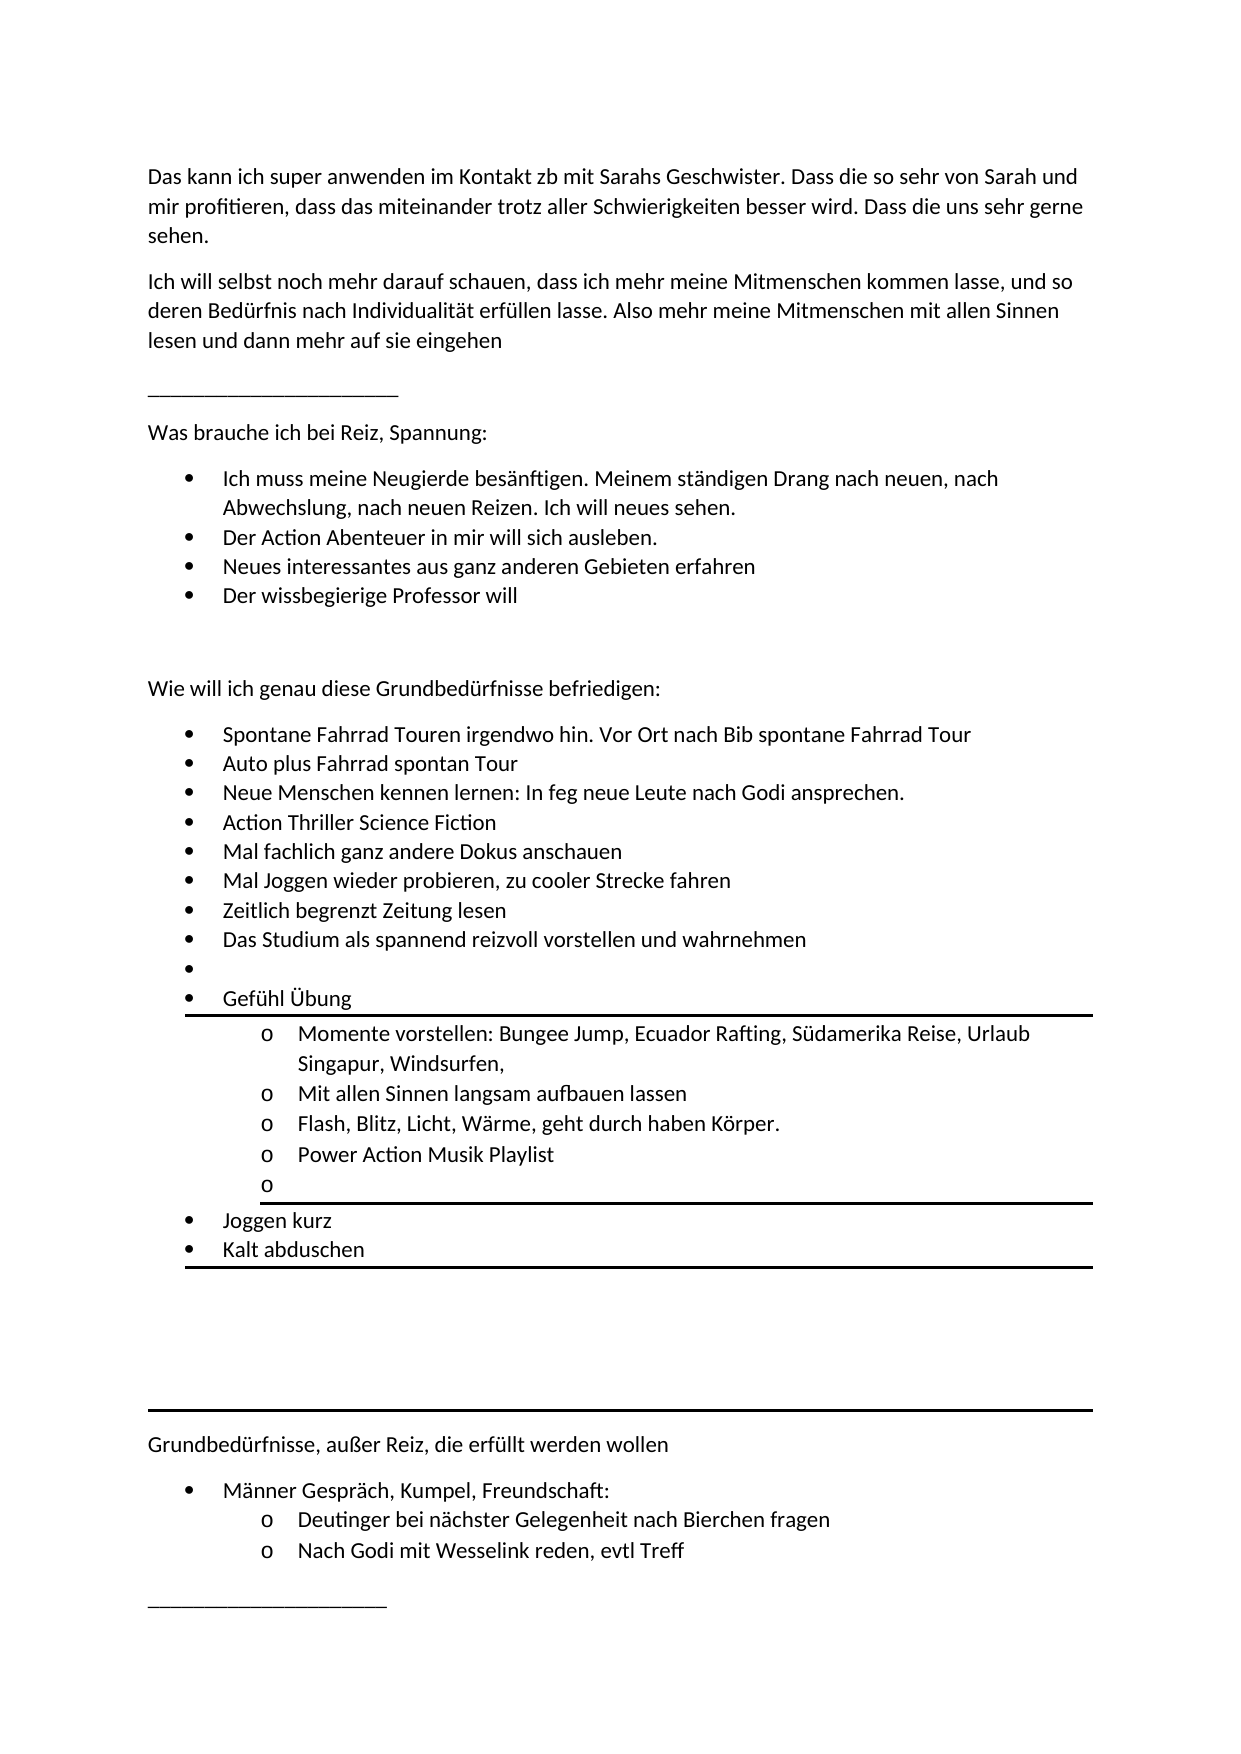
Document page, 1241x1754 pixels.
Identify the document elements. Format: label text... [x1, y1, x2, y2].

list Momente vorstellen: Bungee Jump, Ecuador Rafting, Südamerika Reise, Urlaub Singapur, Windsurfen, [260, 1019, 1093, 1077]
list Spontane Fahrrad Touren irgendwo hin. Vor Ort nach Bib spontane Fahrrad Tour [185, 720, 1093, 748]
list Joggen kurz [185, 1206, 1093, 1234]
list Nach Godi mit Wesselink reden, evtl Treff [260, 1536, 1093, 1565]
list Neues interessantes aus ganz anderen Gebieten erfahren [185, 552, 1093, 580]
text Das kann ich super anwenden im Kontakt zb mit Sarahs Geschwister. Dass die so sehr von Sarah und mir profitieren, dass das miteinander trotz aller Schwierigkeiten besser wird. Dass die uns sehr gerne sehen. [148, 162, 1093, 249]
text ______________________ [148, 372, 1093, 400]
text Was brauche ich bei Reiz, Spannung: [148, 418, 1093, 446]
list Zeitlich begrenzt Zeitung lesen [185, 896, 1093, 924]
list Auto plus Fahrrad spontan Tour [185, 749, 1093, 777]
text Grundbedürfnisse, außer Reiz, die erfüllt werden wollen [148, 1430, 1093, 1458]
list Gefühl Übung [185, 984, 1093, 1014]
list Männer Gespräch, Kumpel, Freundschaft: [185, 1476, 1093, 1504]
text Wie will ich genau diese Grundbedürfnisse befriedigen: [148, 674, 1093, 702]
text _____________________ [148, 1583, 1093, 1612]
list Deutinger bei nächster Gelegenheit nach Bierchen fragen [260, 1506, 1093, 1535]
list Power Action Musik Playlist [260, 1140, 1093, 1169]
list Mal fachlich ganz andere Dokus anschauen [185, 837, 1093, 865]
list Der wissbegierige Professor will [185, 582, 1093, 610]
list Ich muss meine Neugierde besänftigen. Meinem ständigen Drang nach neuen, nach Abwechslung, nach neuen Reizen. Ich will neues sehen. [185, 464, 1093, 522]
list Mit allen Sinnen langsam aufbauen lassen [260, 1079, 1093, 1108]
list Kalt abduschen [185, 1236, 1093, 1266]
list Action Thriller Science Fiction [185, 808, 1093, 836]
list Der Action Abenteuer in mir will sich ausleben. [185, 523, 1093, 551]
list Neue Menschen kennen lernen: In feg neue Leute nach Godi ansprechen. [185, 778, 1093, 807]
list Das Studium als spannend reizvoll vorstellen und wahrnehmen [185, 925, 1093, 953]
list Mal Joggen wieder probieren, zu cooler Strecke fahren [185, 867, 1093, 895]
text Ich will selbst noch mehr darauf schauen, dass ich mehr meine Mitmenschen kommen lasse, und so deren Bedürfnis nach Individualität erfüllen lasse. Also mehr meine Mitmenschen mit allen Sinnen lesen und dann mehr auf sie eingehen [148, 267, 1093, 354]
list Flash, Blitz, Licht, Wärme, geht durch haben Körper. [260, 1109, 1093, 1138]
